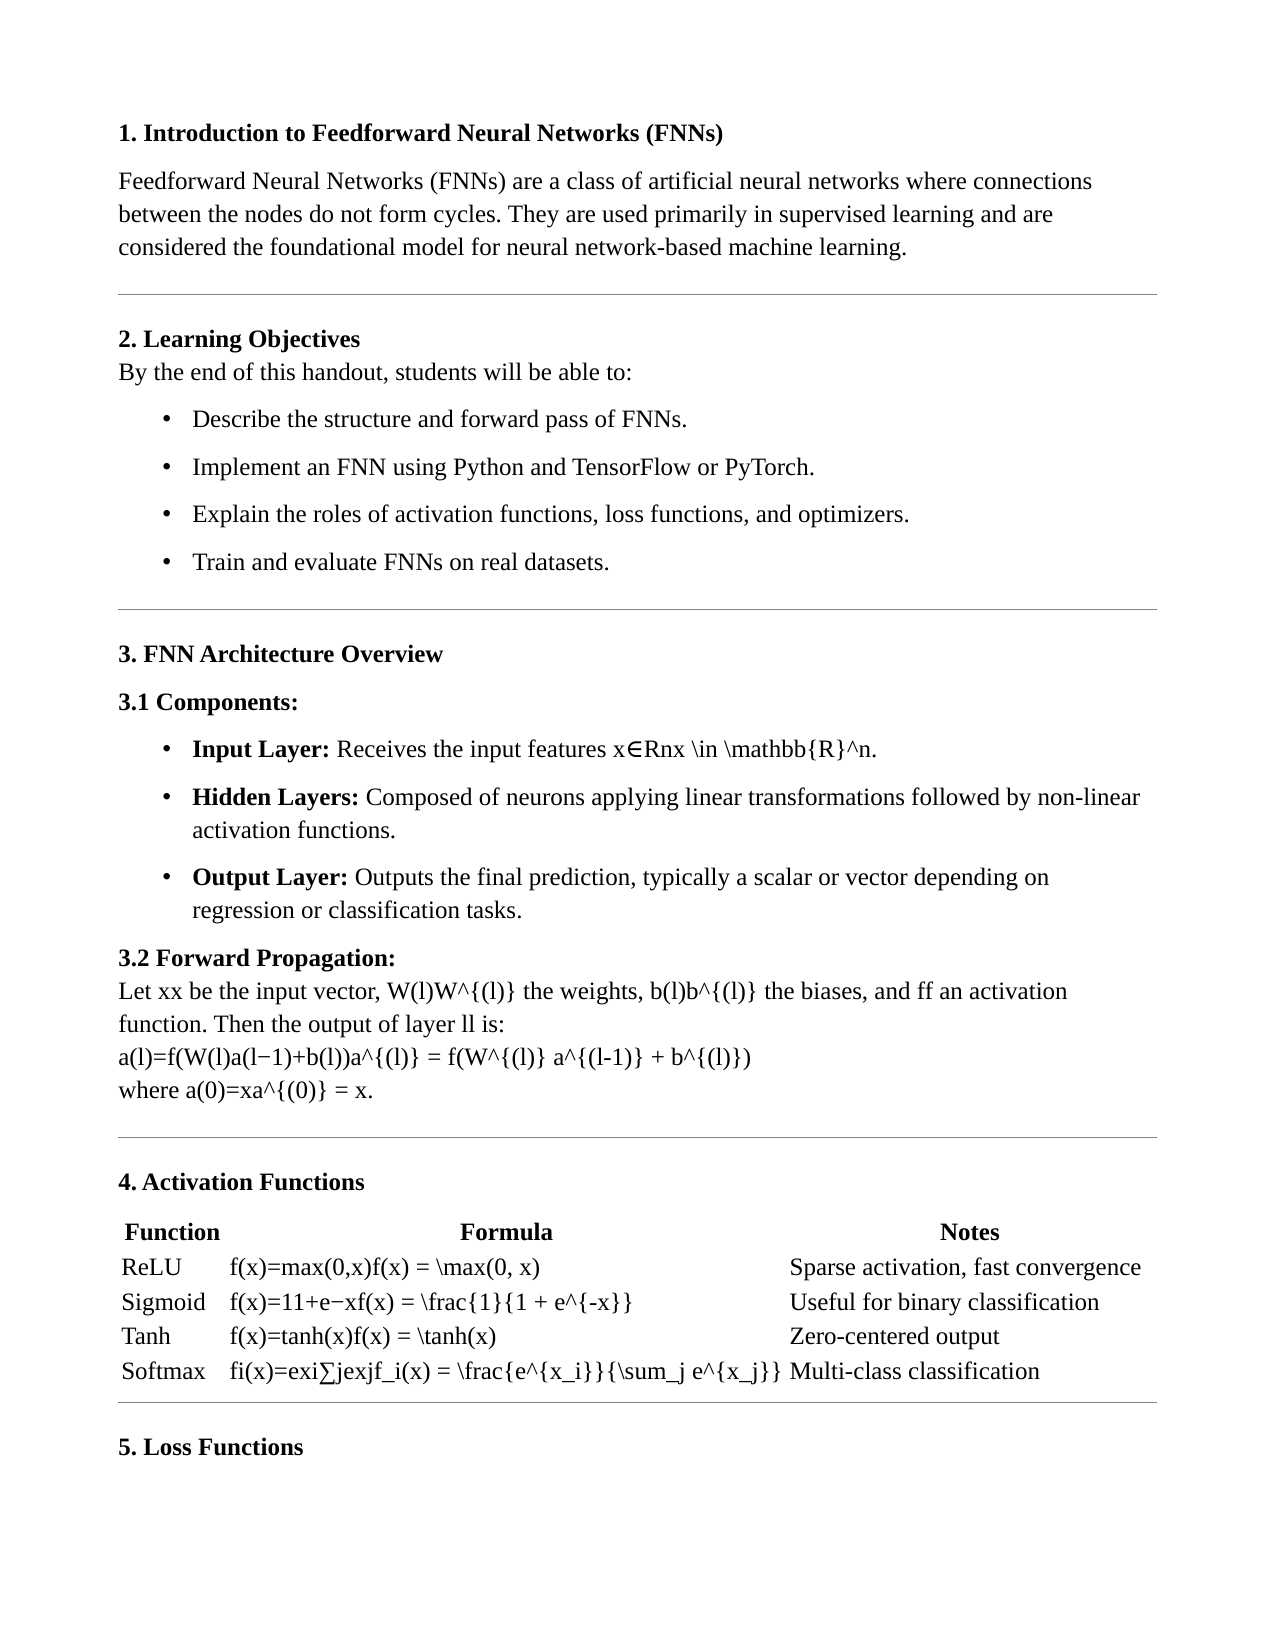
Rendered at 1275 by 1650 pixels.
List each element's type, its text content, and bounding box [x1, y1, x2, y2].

list Explain the roles of activation functions, loss functions, and optimizers. [162, 499, 1157, 528]
table_header Function [118, 1215, 226, 1249]
table_cell ReLU [118, 1249, 226, 1284]
list Output Layer: Outputs the final prediction, typically a scalar or vector depending on regression or classification tasks. [162, 862, 1157, 924]
table_cell f(x)=max⁡(0,x)f(x) = \max(0, x) [226, 1249, 786, 1284]
table_cell fi(x)=exi∑jexjf_i(x) = \frac{e^{x_i}}{\sum_j e^{x_j}} [226, 1353, 786, 1387]
table_header Formula [226, 1215, 786, 1249]
text Feedforward Neural Networks (FNNs) are a class of artificial neural networks where connections between the nodes do not form cycles. They are used primarily in supervised learning and are considered the foundational model for neural network-based machine learning. [118, 166, 1157, 261]
list Hidden Layers: Composed of neurons applying linear transformations followed by non-linear activation functions. [162, 782, 1157, 843]
text 4. Activation Functions [118, 1167, 1157, 1196]
text 1. Introduction to Feedforward Neural Networks (FNNs) [118, 118, 1157, 147]
text 5. Loss Functions [118, 1432, 1157, 1461]
table_cell f(x)=11+e−xf(x) = \frac{1}{1 + e^{-x}} [226, 1284, 786, 1318]
text 3.2 Forward Propagation: Let xx be the input vector, W(l)W^{(l)} the weights, b(l)b^{(l)} the biases, and ff an activation function. Then the output of layer ll is: a(l)=f(W(l)a(l−1)+b(l))a^{(l)} = f(W^{(l)} a^{(l-1)} + b^{(l)}) where a(0)=xa^{(0)} = x. [118, 943, 1157, 1104]
table_header Notes [786, 1215, 1153, 1249]
table_cell Zero-centered output [786, 1318, 1153, 1353]
text 3.1 Components: [118, 687, 1157, 715]
text 2. Learning Objectives By the end of this handout, students will be able to: [118, 324, 1157, 385]
list Input Layer: Receives the input features x∈Rnx \in \mathbb{R}^n. [162, 734, 1157, 763]
table_cell Useful for binary classification [786, 1284, 1153, 1318]
list Implement an FNN using Python and TensorFlow or PyTorch. [162, 452, 1157, 481]
list Describe the structure and forward pass of FNNs. [162, 404, 1157, 433]
table_cell Softmax [118, 1353, 226, 1387]
list Train and evaluate FNNs on real datasets. [162, 547, 1157, 576]
table_cell f(x)=tanh⁡(x)f(x) = \tanh(x) [226, 1318, 786, 1353]
text 3. FNN Architecture Overview [118, 639, 1157, 668]
table_cell Sigmoid [118, 1284, 226, 1318]
table_cell Sparse activation, fast convergence [786, 1249, 1153, 1284]
table_cell Tanh [118, 1318, 226, 1353]
table_cell Multi-class classification [786, 1353, 1153, 1387]
